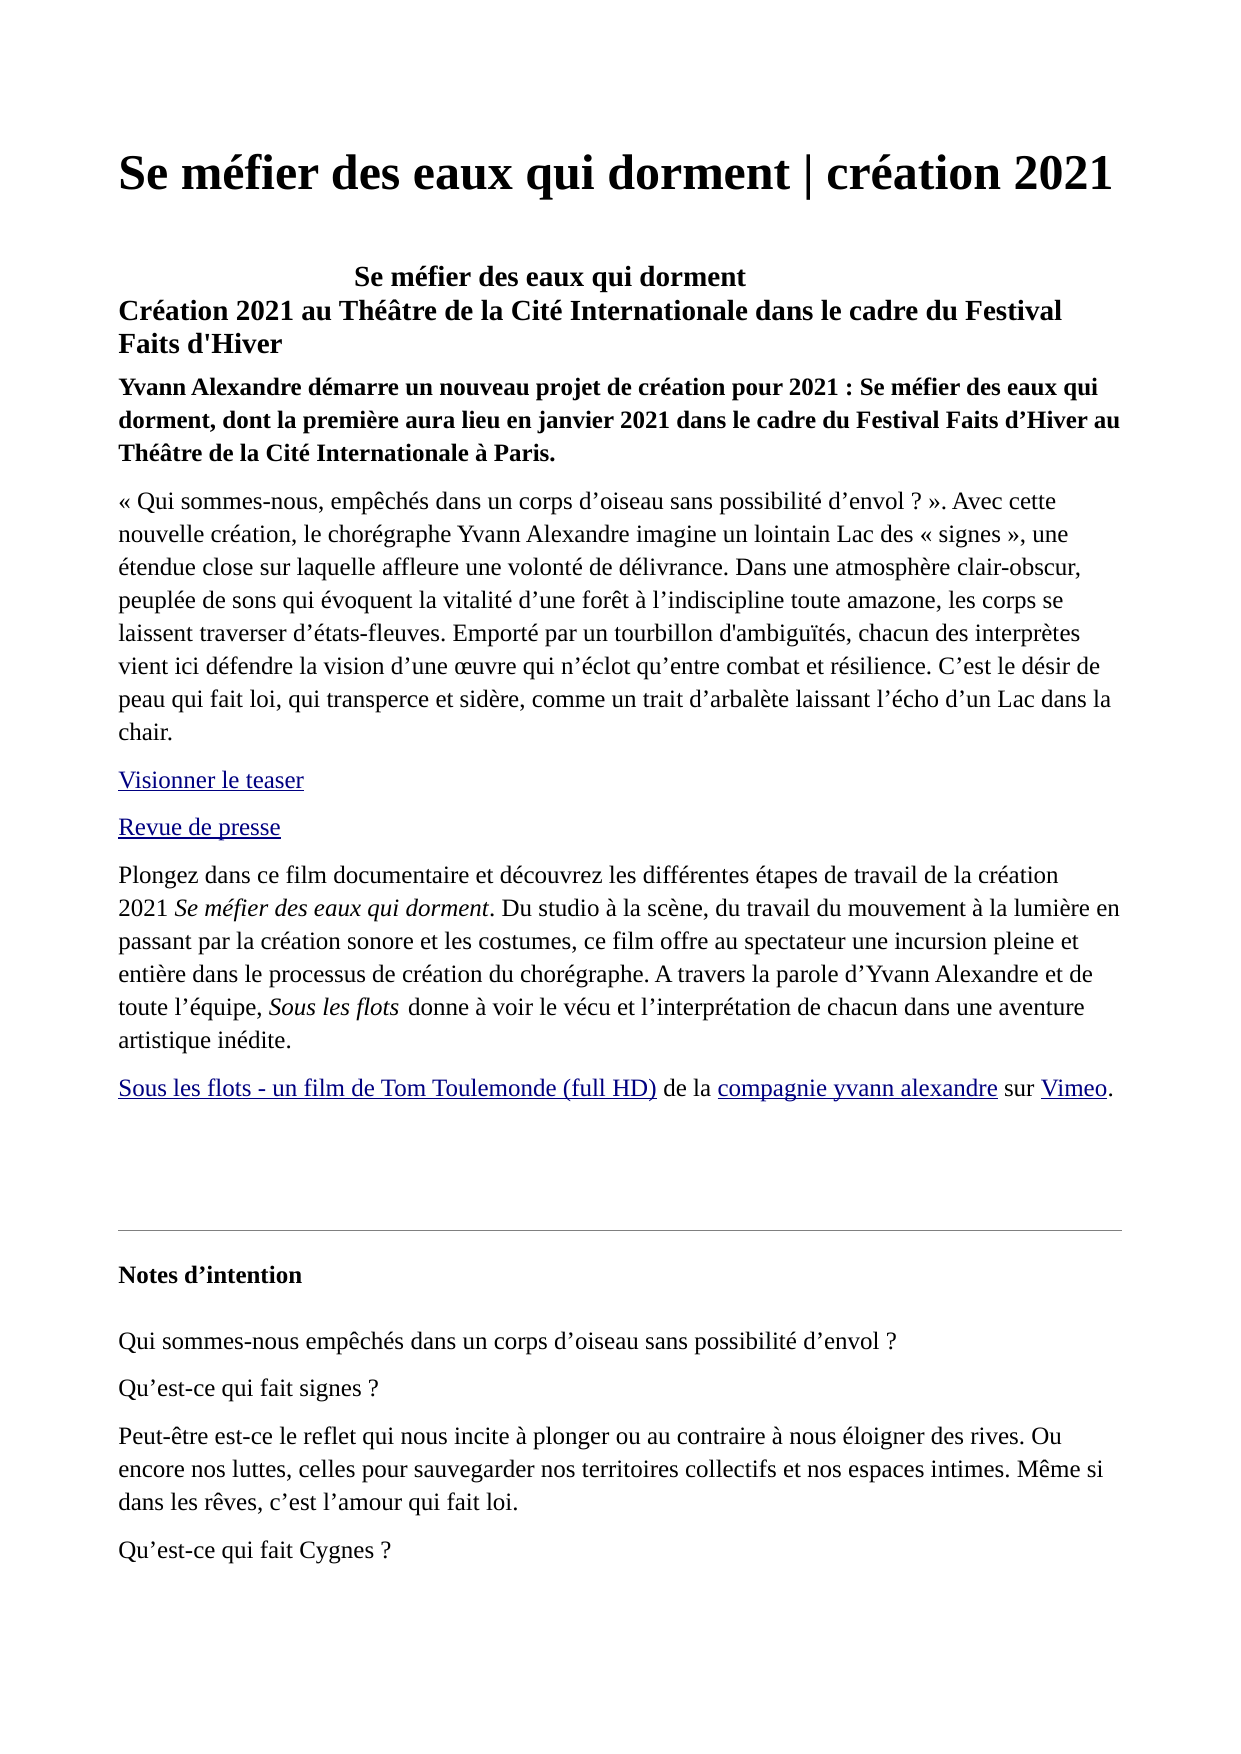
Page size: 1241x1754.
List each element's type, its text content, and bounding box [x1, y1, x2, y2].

text « Qui sommes-nous, empêchés dans un corps d’oiseau sans possibilité d’envol ? ». Avec cette nouvelle création, le chorégraphe Yvann Alexandre imagine un lointain Lac des « signes », une étendue close sur laquelle affleure une volonté de délivrance. Dans une atmosphère clair-obscur, peuplée de sons qui évoquent la vitalité d’une forêt à l’indiscipline toute amazone, les corps se laissent traverser d’états-fleuves. Emporté par un tourbillon d'ambiguïtés, chacun des interprètes vient ici défendre la vision d’une œuvre qui n’éclot qu’entre combat et résilience. C’est le désir de peau qui fait loi, qui transperce et sidère, comme un trait d’arbalète laissant l’écho d’un Lac dans la chair. [118, 486, 1122, 746]
subtitle Se méfier des eaux qui dorment | création 2021 [118, 143, 1122, 201]
text Sous les flots - un film de Tom Toulemonde (full HD) de la compagnie yvann alexandre sur Vimeo. [118, 1073, 1122, 1102]
text Peut-être est-ce le reflet qui nous incite à plonger ou au contraire à nous éloigner des rives. Ou encore nos luttes, celles pour sauvegarder nos territoires collectifs et nos espaces intimes. Même si dans les rêves, c’est l’amour qui fait loi. [118, 1421, 1122, 1516]
text Visionner le teaser [118, 765, 1122, 794]
text Plongez dans ce film documentaire et découvrez les différentes étapes de travail de la création 2021 Se méfier des eaux qui dorment. Du studio à la scène, du travail du mouvement à la lumière en passant par la création sonore et les costumes, ce film offre au spectateur une incursion pleine et entière dans le processus de création du chorégraphe. A travers la parole d’Yvann Alexandre et de toute l’équipe, Sous les flots donne à voir le vécu et l’interprétation de chacun dans une aventure artistique inédite. [118, 860, 1122, 1054]
text Qu’est-ce qui fait Cygnes ? [118, 1535, 1122, 1563]
text Notes d’intention Qui sommes-nous empêchés dans un corps d’oiseau sans possibilité d’envol ? [118, 1260, 1122, 1354]
text Qu’est-ce qui fait signes ? [118, 1373, 1122, 1402]
text Yvann Alexandre démarre un nouveau projet de création pour 2021 : Se méfier des eaux qui dorment, dont la première aura lieu en janvier 2021 dans le cadre du Festival Faits d’Hiver au Théâtre de la Cité Internationale à Paris. [118, 372, 1122, 467]
subtitle Se méfier des eaux qui dorment Création 2021 au Théâtre de la Cité Internationale dans le cadre du Festival Faits d'Hiver [118, 228, 1122, 360]
text Revue de presse [118, 812, 1122, 841]
